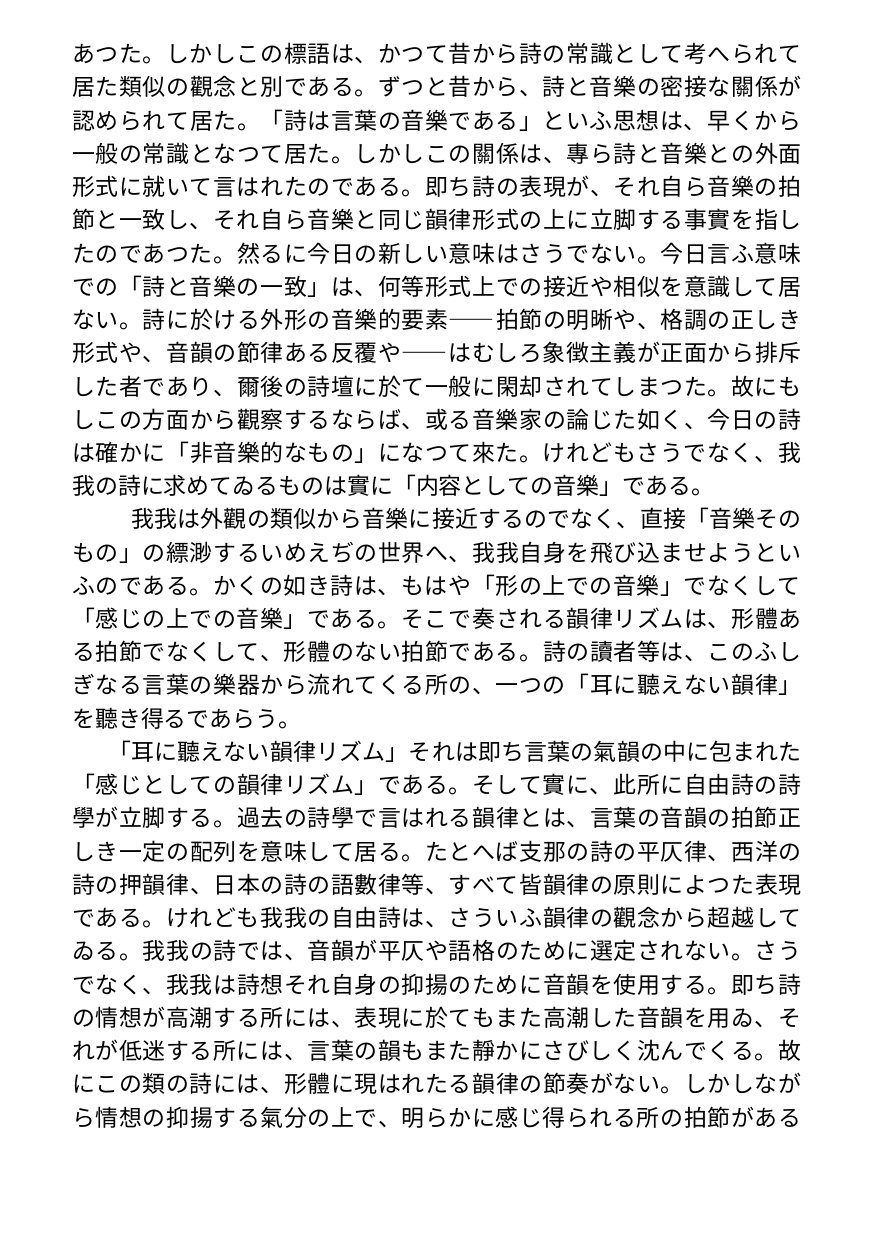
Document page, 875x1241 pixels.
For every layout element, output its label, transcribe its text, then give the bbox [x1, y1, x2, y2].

text 我我は外觀の類似から音樂に接近するのでなく、直接「音樂そのもの」の縹渺するいめえぢの世界へ、我我自身を飛び込ませようといふのである。かくの如き詩は、もはや「形の上での音樂」でなくして「感じの上での音樂」である。そこで奏される韻律リズムは、形體ある拍節でなくして、形體のない拍節である。詩の讀者等は、このふしぎなる言葉の樂器から流れてくる所の、一つの「耳に聽えない韻律」を聽き得るであらう。 [72, 501, 802, 734]
text あつた。しかしこの標語は、かつて昔から詩の常識として考へられて居た類似の觀念と別である。ずつと昔から、詩と音樂の密接な關係が認められて居た。「詩は言葉の音樂である」といふ思想は、早くから一般の常識となつて居た。しかしこの關係は、專ら詩と音樂との外面形式に就いて言はれたのである。即ち詩の表現が、それ自ら音樂の拍節と一致し、それ自ら音樂と同じ韻律形式の上に立脚する事實を指したのであつた。然るに今日の新しい意味はさうでない。今日言ふ意味での「詩と音樂の一致」は、何等形式上での接近や相似を意識して居ない。詩に於ける外形の音樂的要素――拍節の明晰や、格調の正しき形式や、音韻の節律ある反覆や――はむしろ象徴主義が正面から排斥した者であり、爾後の詩壇に於て一般に閑却されてしまつた。故にもしこの方面から觀察するならば、或る音樂家の論じた如く、今日の詩は確かに「非音樂的なもの」になつて來た。けれどもさうでなく、我我の詩に求めてゐるものは實に「内容としての音樂」である。 [72, 36, 802, 501]
text 「耳に聽えない韻律リズム」それは即ち言葉の氣韻の中に包まれた「感じとしての韻律リズム」である。そして實に、此所に自由詩の詩學が立脚する。過去の詩學で言はれる韻律とは、言葉の音韻の拍節正しき一定の配列を意味して居る。たとへば支那の詩の平仄律、西洋の詩の押韻律、日本の詩の語數律等、すべて皆韻律の原則によつた表現である。けれども我我の自由詩は、さういふ韻律の觀念から超越してゐる。我我の詩では、音韻が平仄や語格のために選定されない。さうでなく、我我は詩想それ自身の抑揚のために音韻を使用する。即ち詩の情想が高潮する所には、表現に於てもまた高潮した音韻を用ゐ、それが低迷する所には、言葉の韻もまた靜かにさびしく沈んでくる。故にこの類の詩には、形體に現はれたる韻律の節奏がない。しかしながら情想の抑揚する氣分の上で、明らかに感じ得られる所の拍節がある [72, 734, 802, 1133]
